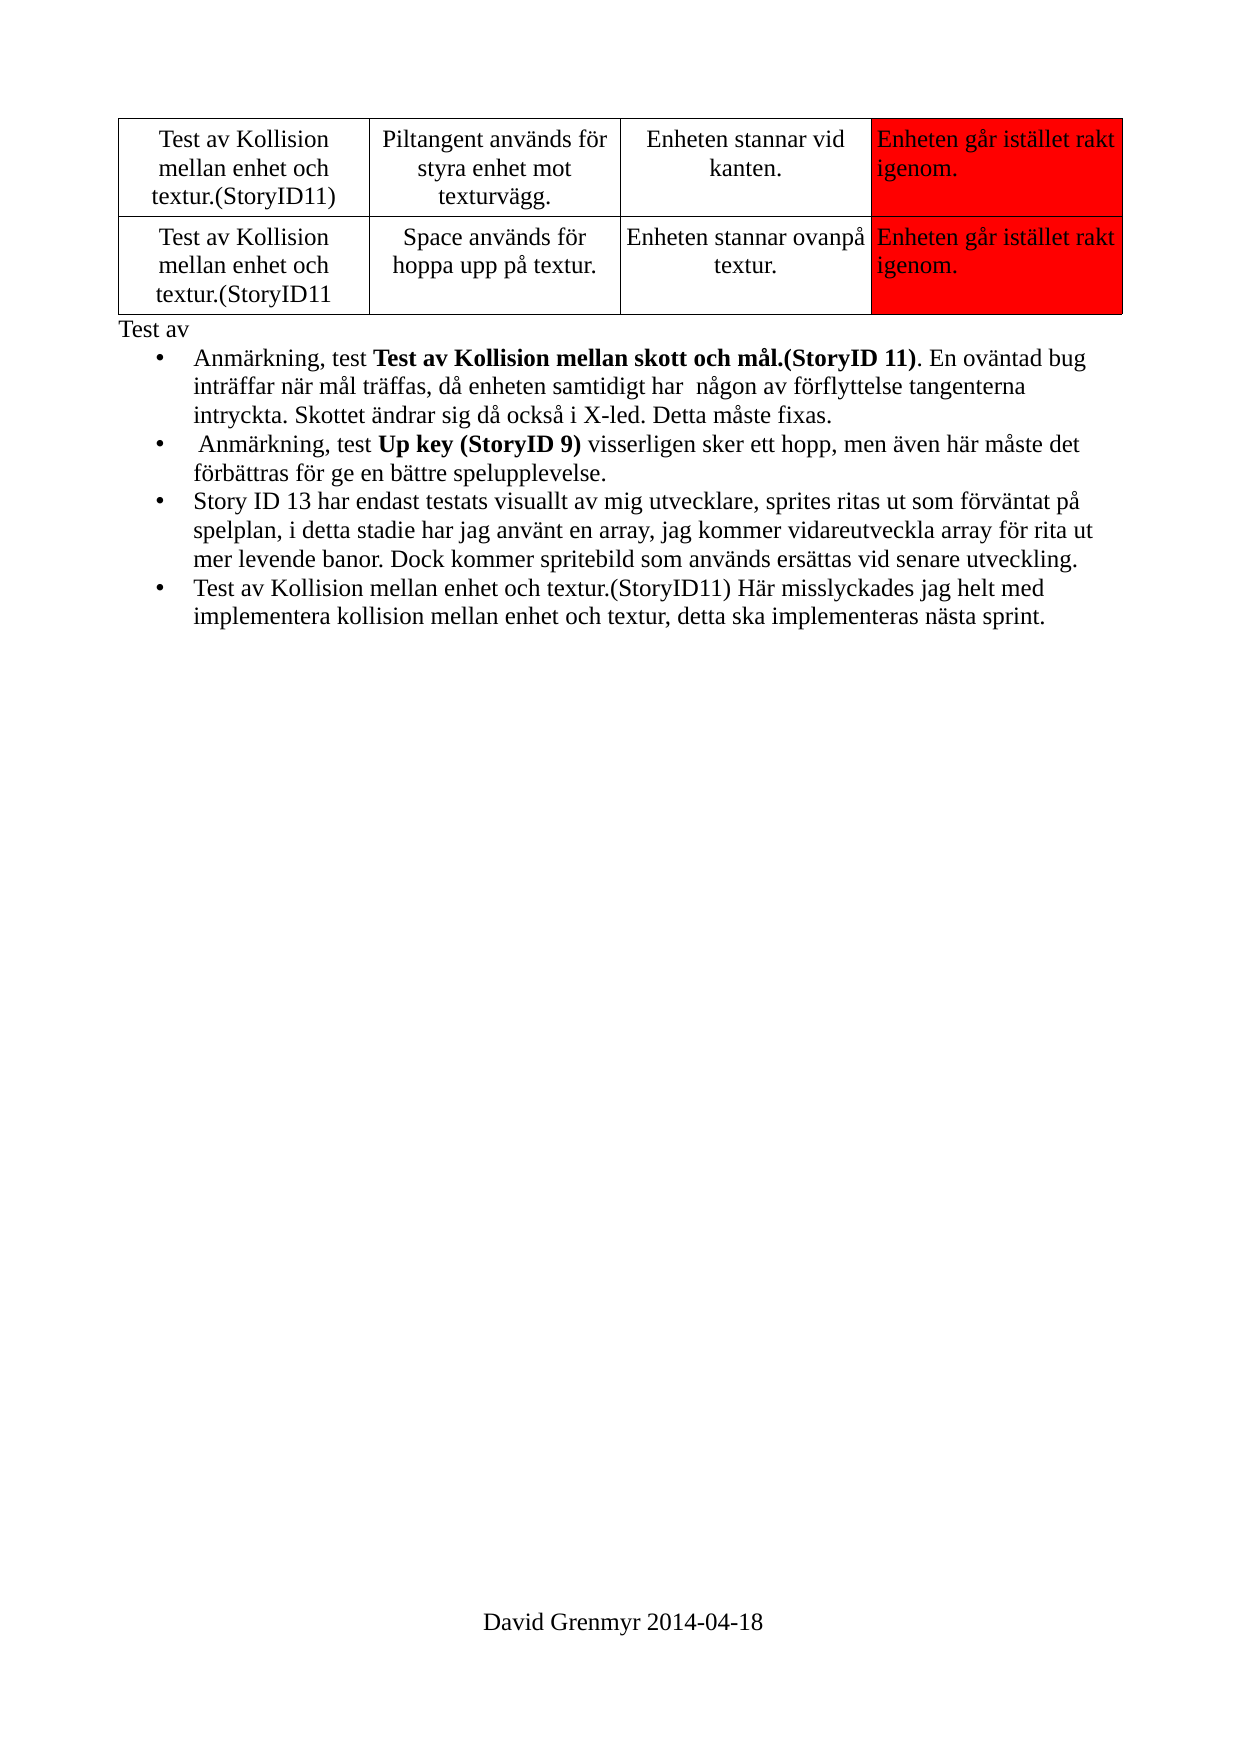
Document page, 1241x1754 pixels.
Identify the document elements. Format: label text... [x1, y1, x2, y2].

text Test av [118, 315, 1122, 343]
table_cell Test av Kollision mellan enhet och textur.(StoryID11 [119, 217, 369, 314]
list Story ID 13 har endast testats visuallt av mig utvecklare, sprites ritas ut som förväntat på spelplan, i detta stadie har jag använt en array, jag kommer vidareutveckla array för rita ut mer levende banor. Dock kommer spritebild som används ersättas vid senare utveckling. [156, 486, 1122, 573]
table_cell Enheten går istället rakt igenom. [872, 119, 1122, 216]
list Test av Kollision mellan enhet och textur.(StoryID11) Här misslyckades jag helt med implementera kollision mellan enhet och textur, detta ska implementeras nästa sprint. [156, 573, 1122, 630]
list Anmärkning, test Test av Kollision mellan skott och mål.(StoryID 11). En oväntad bug inträffar när mål träffas, då enheten samtidigt har någon av förflyttelse tangenterna intryckta. Skottet ändrar sig då också i X-led. Detta måste fixas. [156, 343, 1122, 429]
table_cell Piltangent används för styra enhet mot texturvägg. [370, 119, 620, 216]
table_cell Space används för hoppa upp på textur. [370, 217, 620, 314]
table_cell Test av Kollision mellan enhet och textur.(StoryID11) [119, 119, 369, 216]
table_cell Enheten stannar vid kanten. [621, 119, 871, 216]
list Anmärkning, test Up key (StoryID 9) visserligen sker ett hopp, men även här måste det förbättras för ge en bättre spelupplevelse. [156, 429, 1122, 486]
table_cell Enheten går istället rakt igenom. [872, 217, 1122, 314]
table_cell Enheten stannar ovanpå textur. [621, 217, 871, 314]
